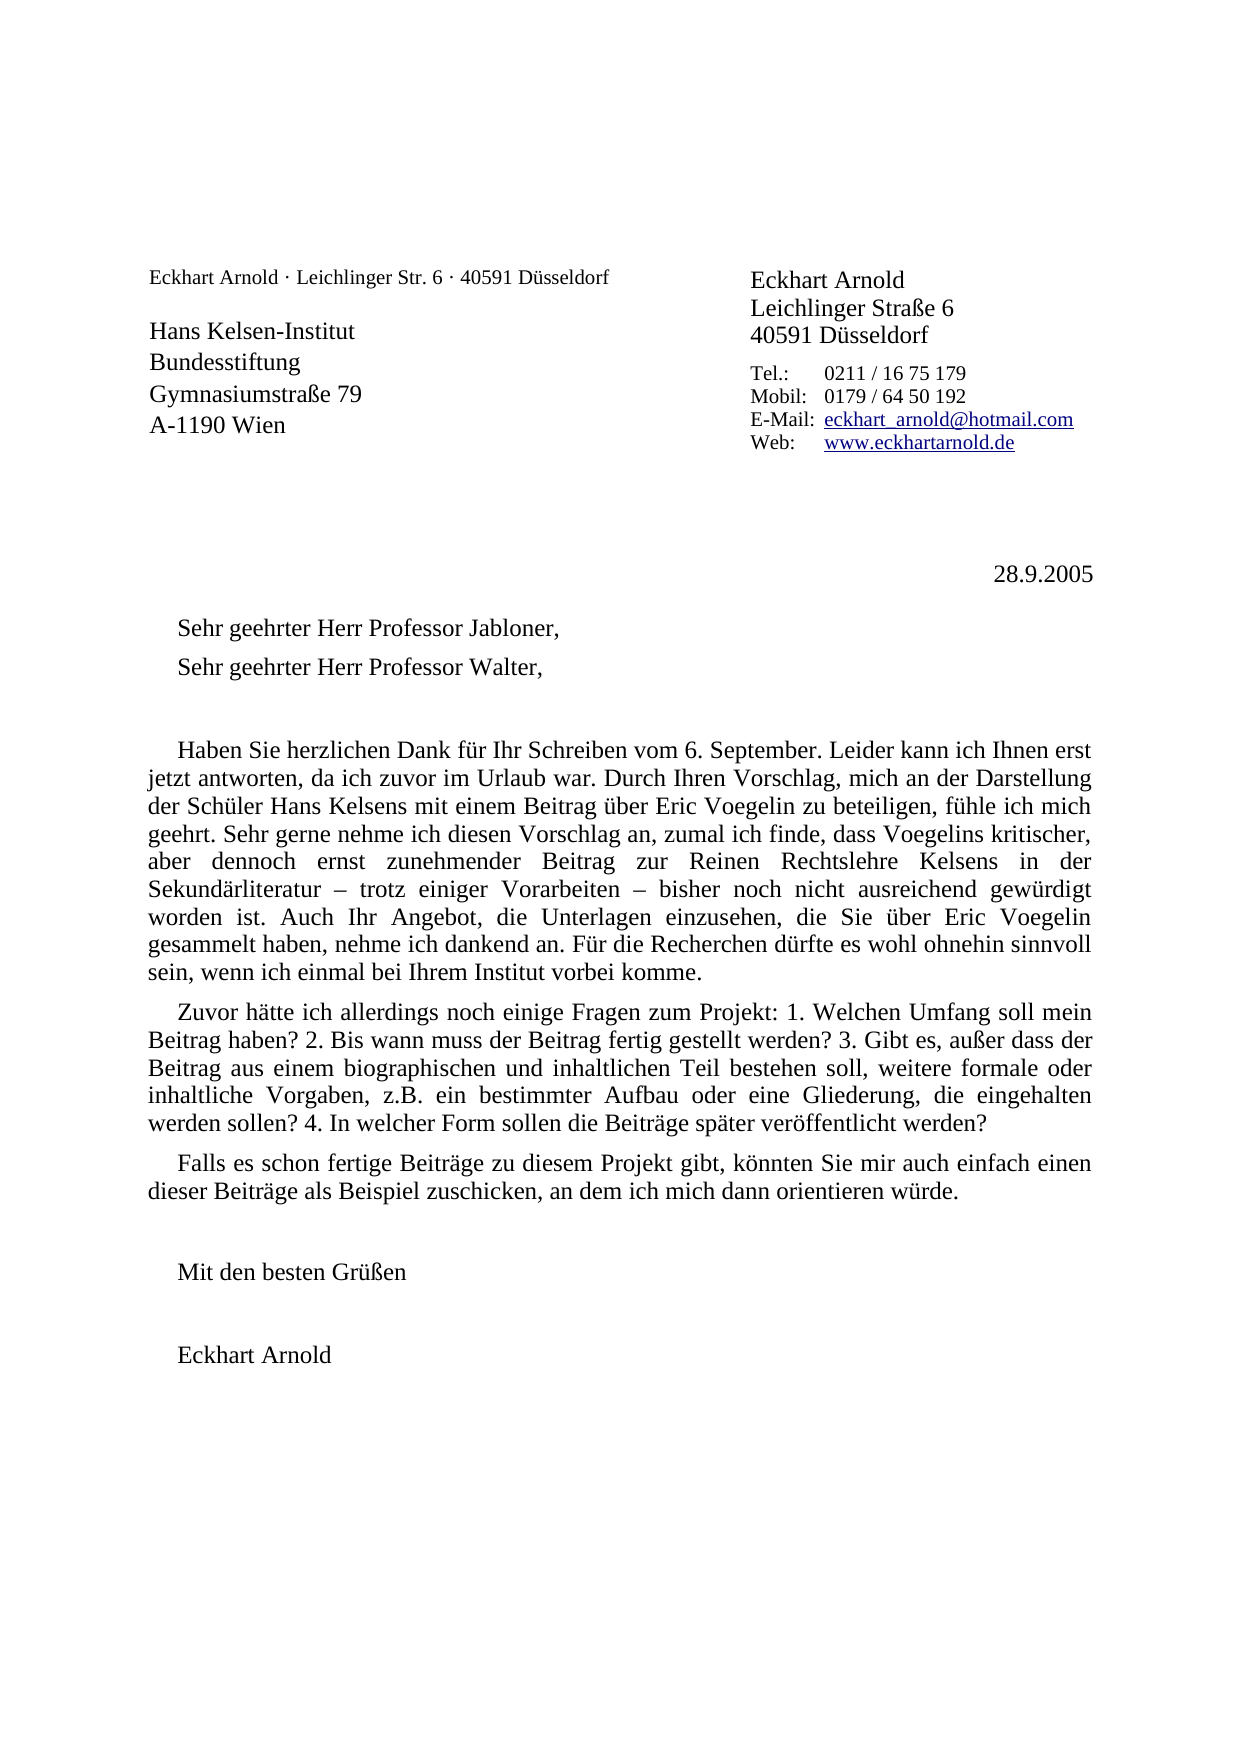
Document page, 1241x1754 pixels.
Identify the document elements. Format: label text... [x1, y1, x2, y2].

text Tel.: 0211 / 16 75 179 Mobil: 0179 / 64 50 192 E-Mail: eckhart_arnold@hotmail.com Web: www.eckhartarnold.de [750, 362, 1092, 454]
text Sehr geehrter Herr Professor Walter, [148, 653, 1093, 681]
text Sehr geehrter Herr Professor Jabloner, [148, 266, 1093, 642]
text A-1190 Wien [149, 408, 599, 439]
text Falls es schon fertige Beiträge zu diesem Projekt gibt, könnten Sie mir auch einfach einen dieser Beiträge als Beispiel zuschicken, an dem ich mich dann orientieren würde. [148, 1149, 1093, 1205]
text Mit den besten Grüßen [148, 1258, 1093, 1285]
text Eckhart Arnold Leichlinger Straße 6 40591 Düsseldorf [750, 266, 1092, 349]
text Gymnasiumstraße 79 [149, 377, 599, 408]
text Eckhart Arnold · Leichlinger Str. 6 · 40591 Düsseldorf [149, 266, 619, 289]
text Bundesstiftung [149, 346, 599, 377]
text Hans Kelsen-Institut [149, 314, 599, 346]
text Zuvor hätte ich allerdings noch einige Fragen zum Projekt: 1. Welchen Umfang soll mein Beitrag haben? 2. Bis wann muss der Beitrag fertig gestellt werden? 3. Gibt es, außer dass der Beitrag aus einem biographischen und inhaltlichen Teil bestehen soll, weitere formale oder inhaltliche Vorgaben, z.B. ein bestimmter Aufbau oder eine Gliederung, die eingehalten werden sollen? 4. In welcher Form sollen die Beiträge später veröffentlicht werden? [148, 998, 1093, 1137]
text Haben Sie herzlichen Dank für Ihr Schreiben vom 6. September. Leider kann ich Ihnen erst jetzt antworten, da ich zuvor im Urlaub war. Durch Ihren Vorschlag, mich an der Darstellung der Schüler Hans Kelsens mit einem Beitrag über Eric Voegelin zu beteiligen, fühle ich mich geehrt. Sehr gerne nehme ich diesen Vorschlag an, zumal ich finde, dass Voegelins kritischer, aber dennoch ernst zunehmender Beitrag zur Reinen Rechtslehre Kelsens in der Sekundärliteratur – trotz einiger Vorarbeiten – bisher noch nicht ausreichend gewürdigt worden ist. Auch Ihr Angebot, die Unterlagen einzusehen, die Sie über Eric Voegelin gesammelt haben, nehme ich dankend an. Für die Recherchen dürfte es wohl ohnehin sinnvoll sein, wenn ich einmal bei Ihrem Institut vorbei komme. [148, 737, 1093, 986]
text Eckhart Arnold [148, 1341, 1093, 1410]
text 28.9.2005 [637, 560, 1093, 588]
